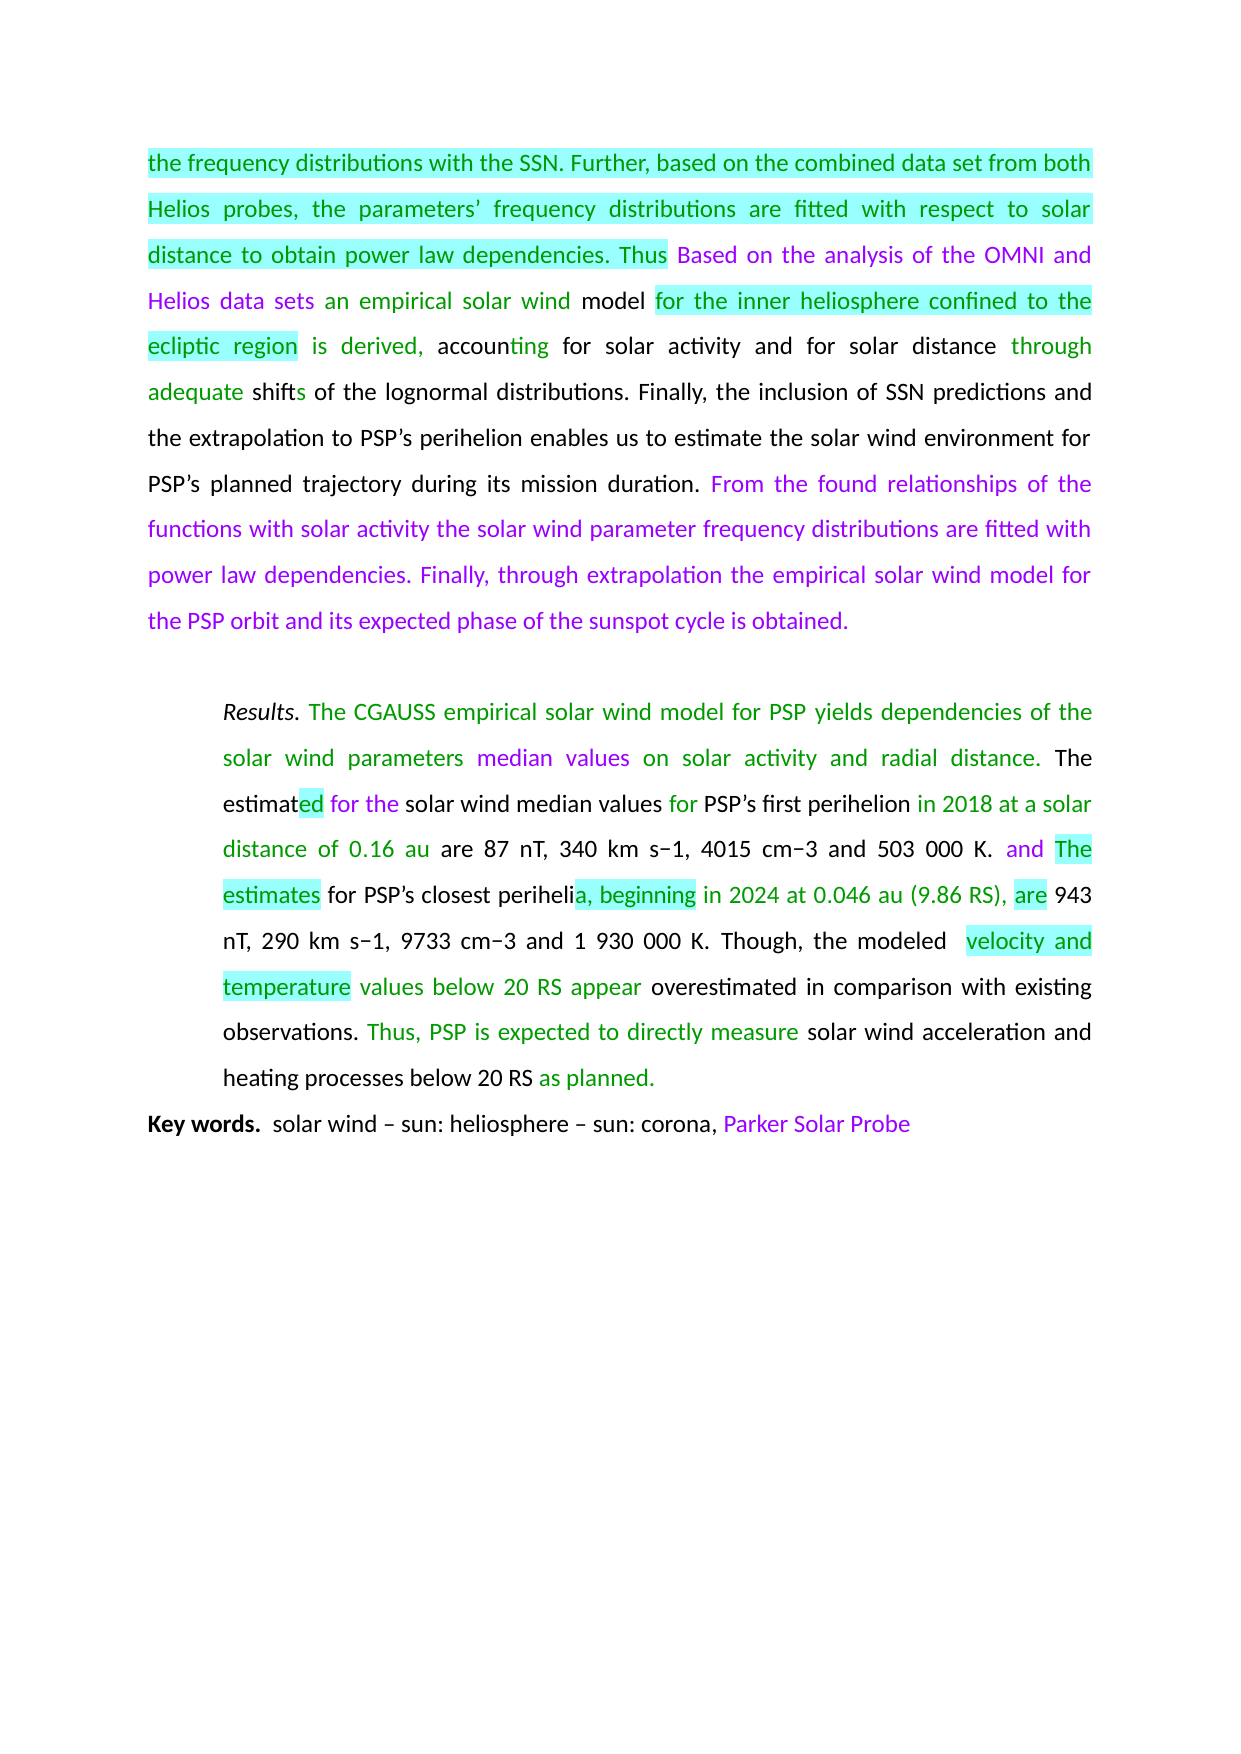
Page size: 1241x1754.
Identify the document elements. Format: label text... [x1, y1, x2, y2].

list Results. The CGAUSS empirical solar wind model for PSP yields dependencies of the solar wind parameters median values on solar activity and radial distance. The estimated for the solar wind median values for PSP’s first perihelion in 2018 at a solar distance of 0.16 au are 87 nT, 340 km s−1, 4015 cm−3 and 503 000 K. and The estimates for PSP’s closest perihelia, beginning in 2024 at 0.046 au (9.86 RS), are 943 nT, 290 km s−1, 9733 cm−3 and 1 930 000 K. Though, the modeled velocity and temperature values below 20 RS appear overestimated in comparison with existing observations. Thus, PSP is expected to directly measure solar wind acceleration and heating processes below 20 RS as planned. [185, 696, 1093, 1093]
text the frequency distributions with the SSN. Further, based on the combined data set from both Helios probes, the parameters’ frequency distributions are fitted with respect to solar distance to obtain power law dependencies. Thus Based on the analysis of the OMNI and Helios data sets an empirical solar wind model for the inner heliosphere confined to the ecliptic region is derived, accounting for solar activity and for solar distance through adequate shifts of the lognormal distributions. Finally, the inclusion of SSN predictions and the extrapolation to PSP’s perihelion enables us to estimate the solar wind environment for PSP’s planned trajectory during its mission duration. From the found relationships of the functions with solar activity the solar wind parameter frequency distributions are fitted with power law dependencies. Finally, through extrapolation the empirical solar wind model for the PSP orbit and its expected phase of the sunspot cycle is obtained. [148, 148, 1093, 635]
text Key words. solar wind – sun: heliosphere – sun: corona, Parker Solar Probe [148, 1108, 1093, 1138]
